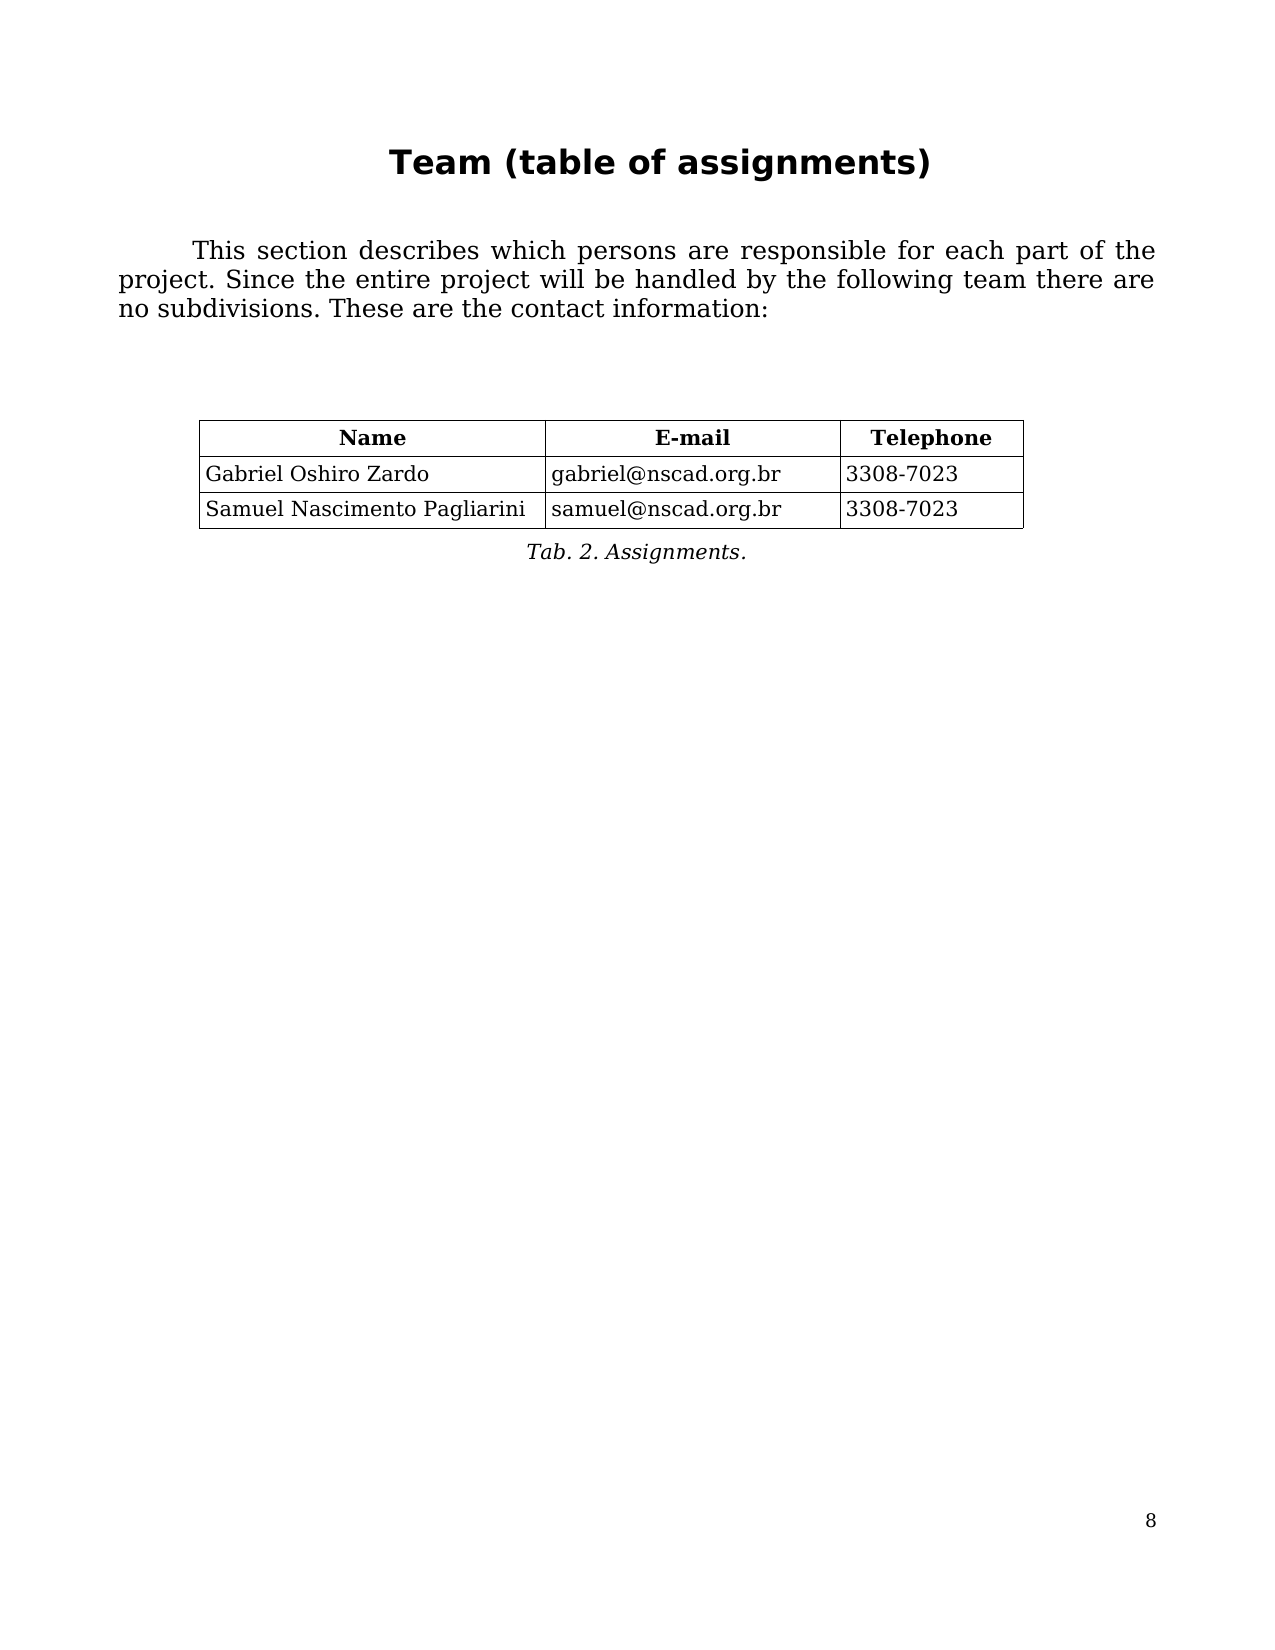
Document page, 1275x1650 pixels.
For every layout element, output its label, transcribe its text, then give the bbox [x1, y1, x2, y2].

text This section describes which persons are responsible for each part of the project. Since the entire project will be handled by the following team there are no subdivisions. These are the contact information: [118, 236, 1157, 324]
table_header Telephone [841, 421, 1023, 456]
table_header Name [200, 421, 545, 456]
table_cell gabriel@nscad.org.br [546, 457, 840, 492]
table_header E-mail [546, 421, 840, 456]
table_cell 3308-7023 [841, 457, 1023, 492]
table_cell Samuel Nascimento Pagliarini [200, 493, 545, 527]
table_cell samuel@nscad.org.br [546, 493, 840, 527]
table_cell 3308-7023 [841, 493, 1023, 527]
table_cell Gabriel Oshiro Zardo [200, 457, 545, 492]
subtitle Team (table of assignments) [118, 143, 1157, 182]
text Tab. 2. Assignments. [118, 540, 1157, 564]
